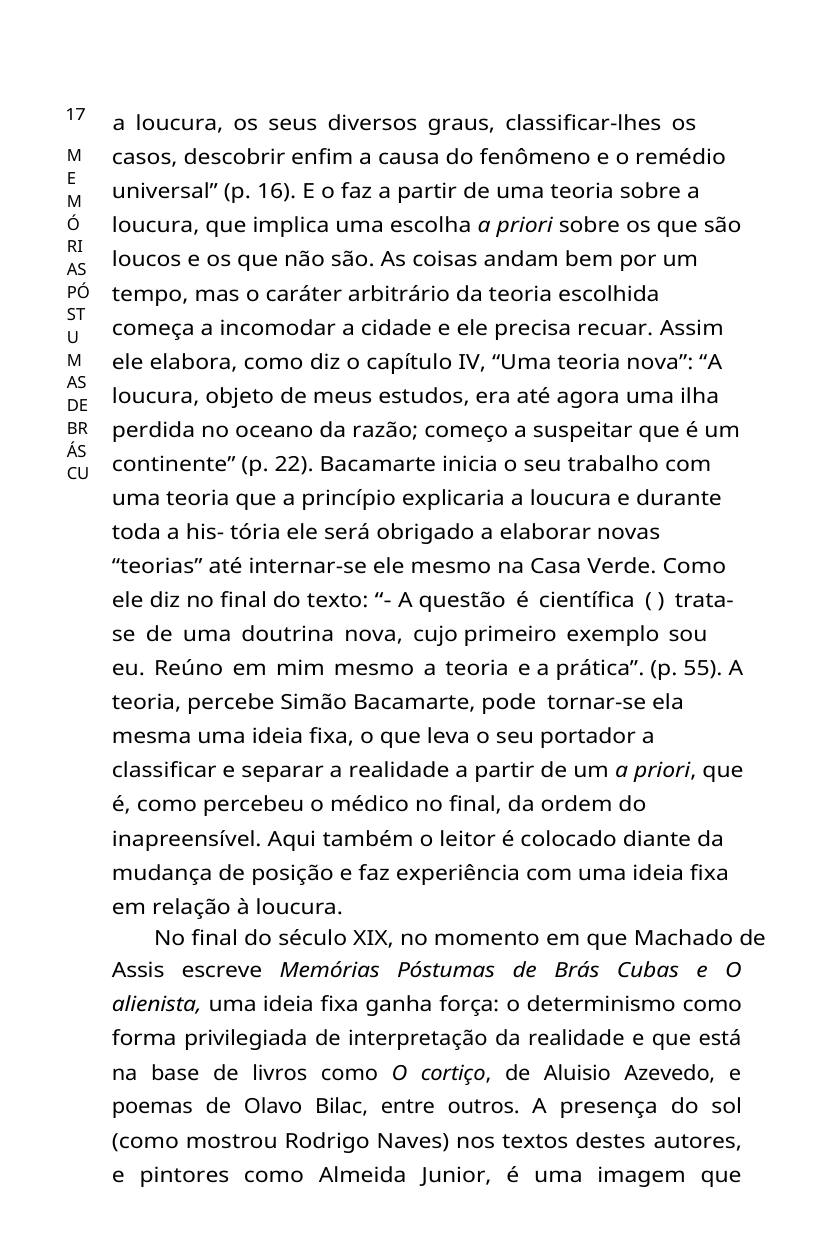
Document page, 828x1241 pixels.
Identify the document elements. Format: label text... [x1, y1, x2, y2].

text 17 a loucura, os seus diversos graus, classificar-lhes os casos, descobrir enfim a causa do fenômeno e o remédio universal” (p. 16). E o faz a partir de uma teoria sobre a loucura, que implica uma escolha a priori sobre os que são loucos e os que não são. As coisas andam bem por um tempo, mas o caráter arbitrário da teoria escolhida começa a incomodar a cidade e ele precisa recuar. Assim ele elabora, como diz o capítulo IV, “Uma teoria nova”: “A loucura, objeto de meus estudos, era até agora uma ilha perdida no oceano da razão; começo a suspeitar que é um continente” (p. 22). Bacamarte inicia o seu trabalho com uma teoria que a princípio explicaria a loucura e durante toda a his- tória ele será obrigado a elaborar novas “teorias” até internar-se ele mesmo na Casa Verde. Como ele diz no final do texto: “- A questão é científica ( ) trata-se de uma doutrina nova, cujo primeiro exemplo sou eu. Reúno em mim mesmo a teoria e a prática”. (p. 55). A teoria, percebe Simão Bacamarte, pode tornar-se ela mesma uma ideia fixa, o que leva o seu portador a classificar e separar a realidade a partir de um a priori, que é, como percebeu o médico no final, da ordem do inapreensível. Aqui também o leitor é colocado diante da mudança de posição e faz experiência com uma ideia fixa em relação à loucura. [64, 103, 745, 920]
text No final do século XIX, no momento em que Machado de [154, 926, 787, 950]
text MEMÓRIAS PÓSTUMAS DE BRÁS CUBAS [67, 144, 90, 483]
text Assis escreve Memórias Póstumas de Brás Cubas e O alienista, uma ideia fixa ganha força: o determinismo como forma privilegiada de interpretação da realidade e que está na base de livros como O cortiço, de Aluisio Azevedo, e poemas de Olavo Bilac, entre outros. A presença do sol (como mostrou Rodrigo Naves) nos textos destes autores, e pintores como Almeida Junior, é uma imagem que [112, 955, 742, 1188]
